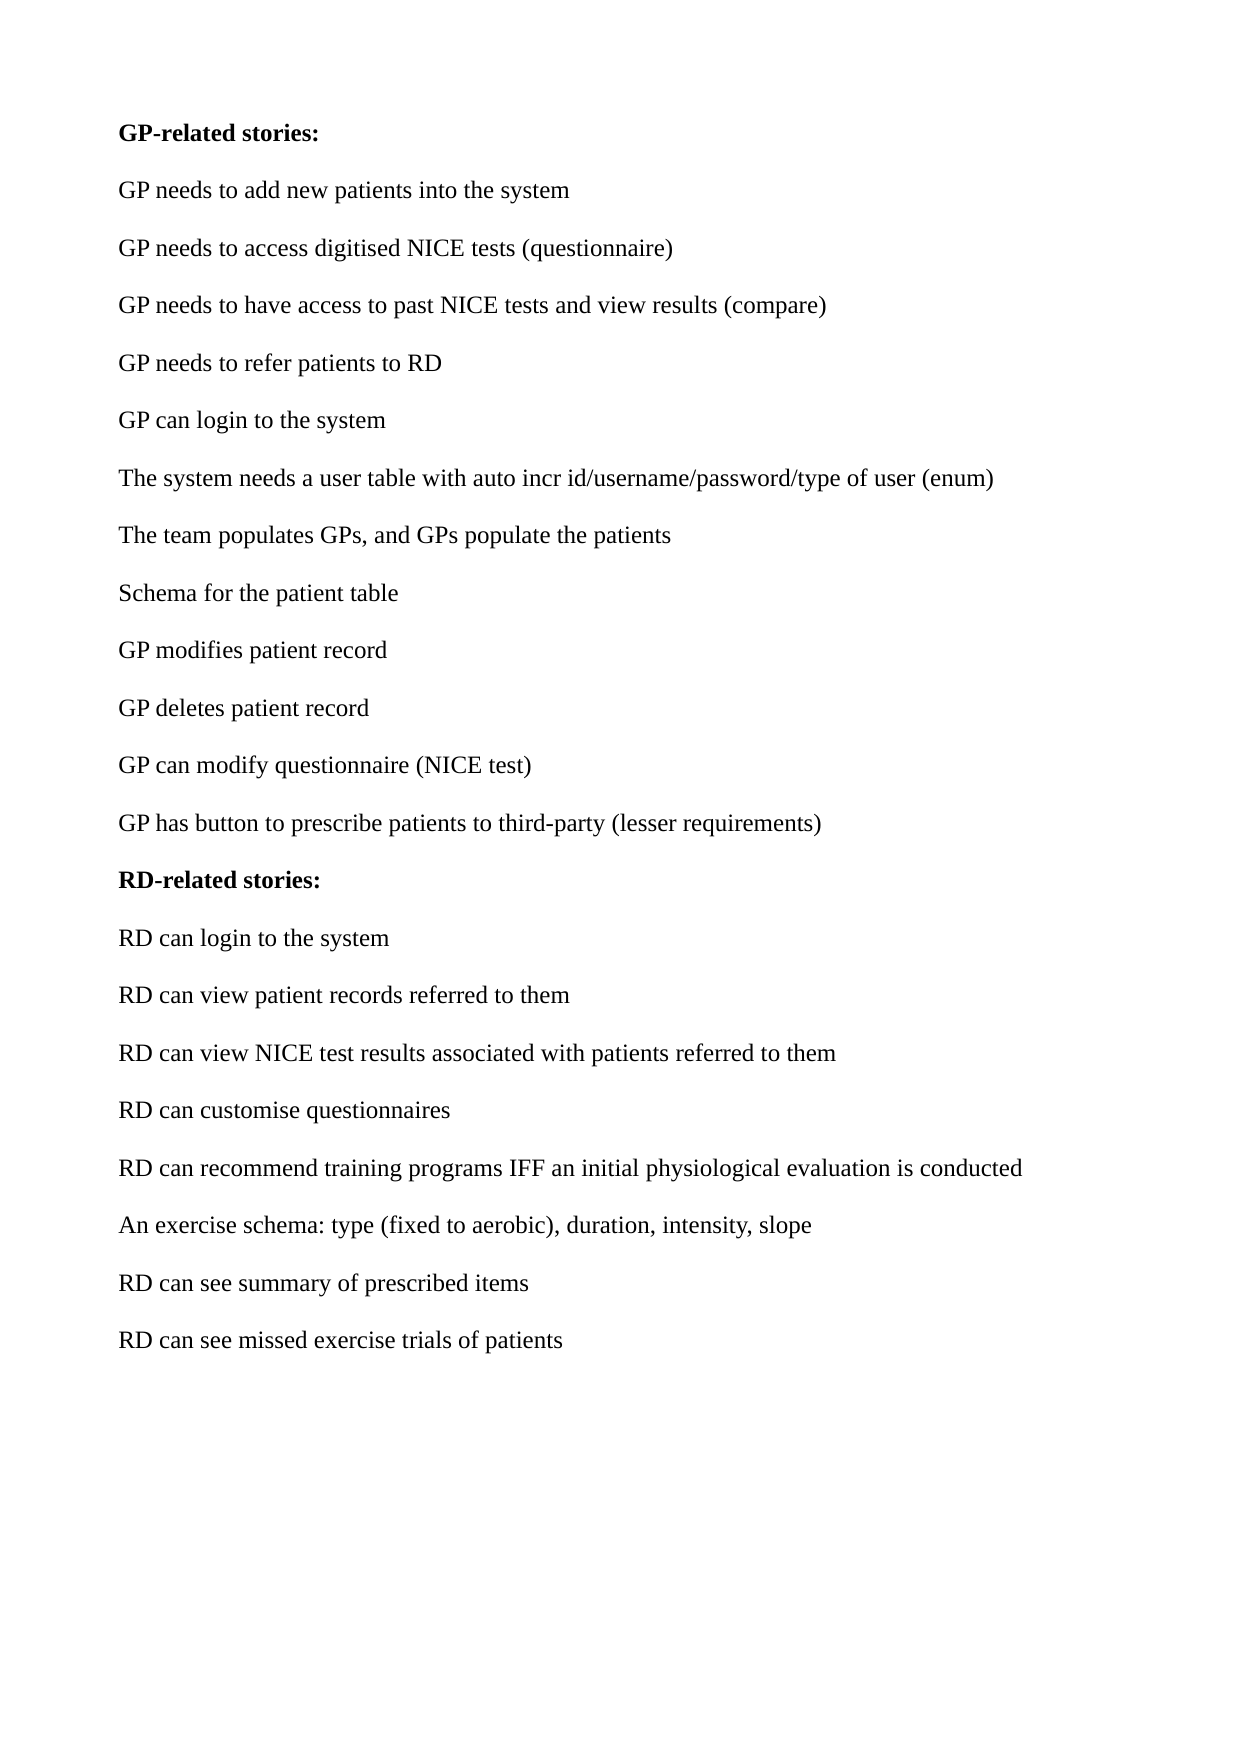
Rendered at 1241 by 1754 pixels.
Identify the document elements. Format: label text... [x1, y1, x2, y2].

text RD can see summary of prescribed items [118, 1268, 1122, 1297]
text GP has button to prescribe patients to third-party (lesser requirements) [118, 808, 1122, 837]
text RD can customise questionnaires [118, 1096, 1122, 1124]
text GP needs to have access to past NICE tests and view results (compare) [118, 291, 1122, 319]
text The team populates GPs, and GPs populate the patients [118, 521, 1122, 549]
text GP needs to refer patients to RD [118, 348, 1122, 377]
text GP can login to the system [118, 406, 1122, 434]
text An exercise schema: type (fixed to aerobic), duration, intensity, slope [118, 1211, 1122, 1239]
text Schema for the patient table [118, 578, 1122, 607]
text RD can view NICE test results associated with patients referred to them [118, 1038, 1122, 1067]
text RD can login to the system [118, 923, 1122, 952]
text GP needs to access digitised NICE tests (questionnaire) [118, 233, 1122, 262]
text The system needs a user table with auto incr id/username/password/type of user (enum) [118, 463, 1122, 492]
text RD can view patient records referred to them [118, 981, 1122, 1009]
text GP can modify questionnaire (NICE test) [118, 751, 1122, 779]
text GP needs to add new patients into the system [118, 176, 1122, 204]
text GP modifies patient record [118, 636, 1122, 664]
text GP-related stories: [118, 118, 1122, 147]
text RD-related stories: [118, 866, 1122, 894]
text GP deletes patient record [118, 693, 1122, 722]
text RD can recommend training programs IFF an initial physiological evaluation is conducted [118, 1153, 1122, 1182]
text RD can see missed exercise trials of patients [118, 1326, 1122, 1354]
